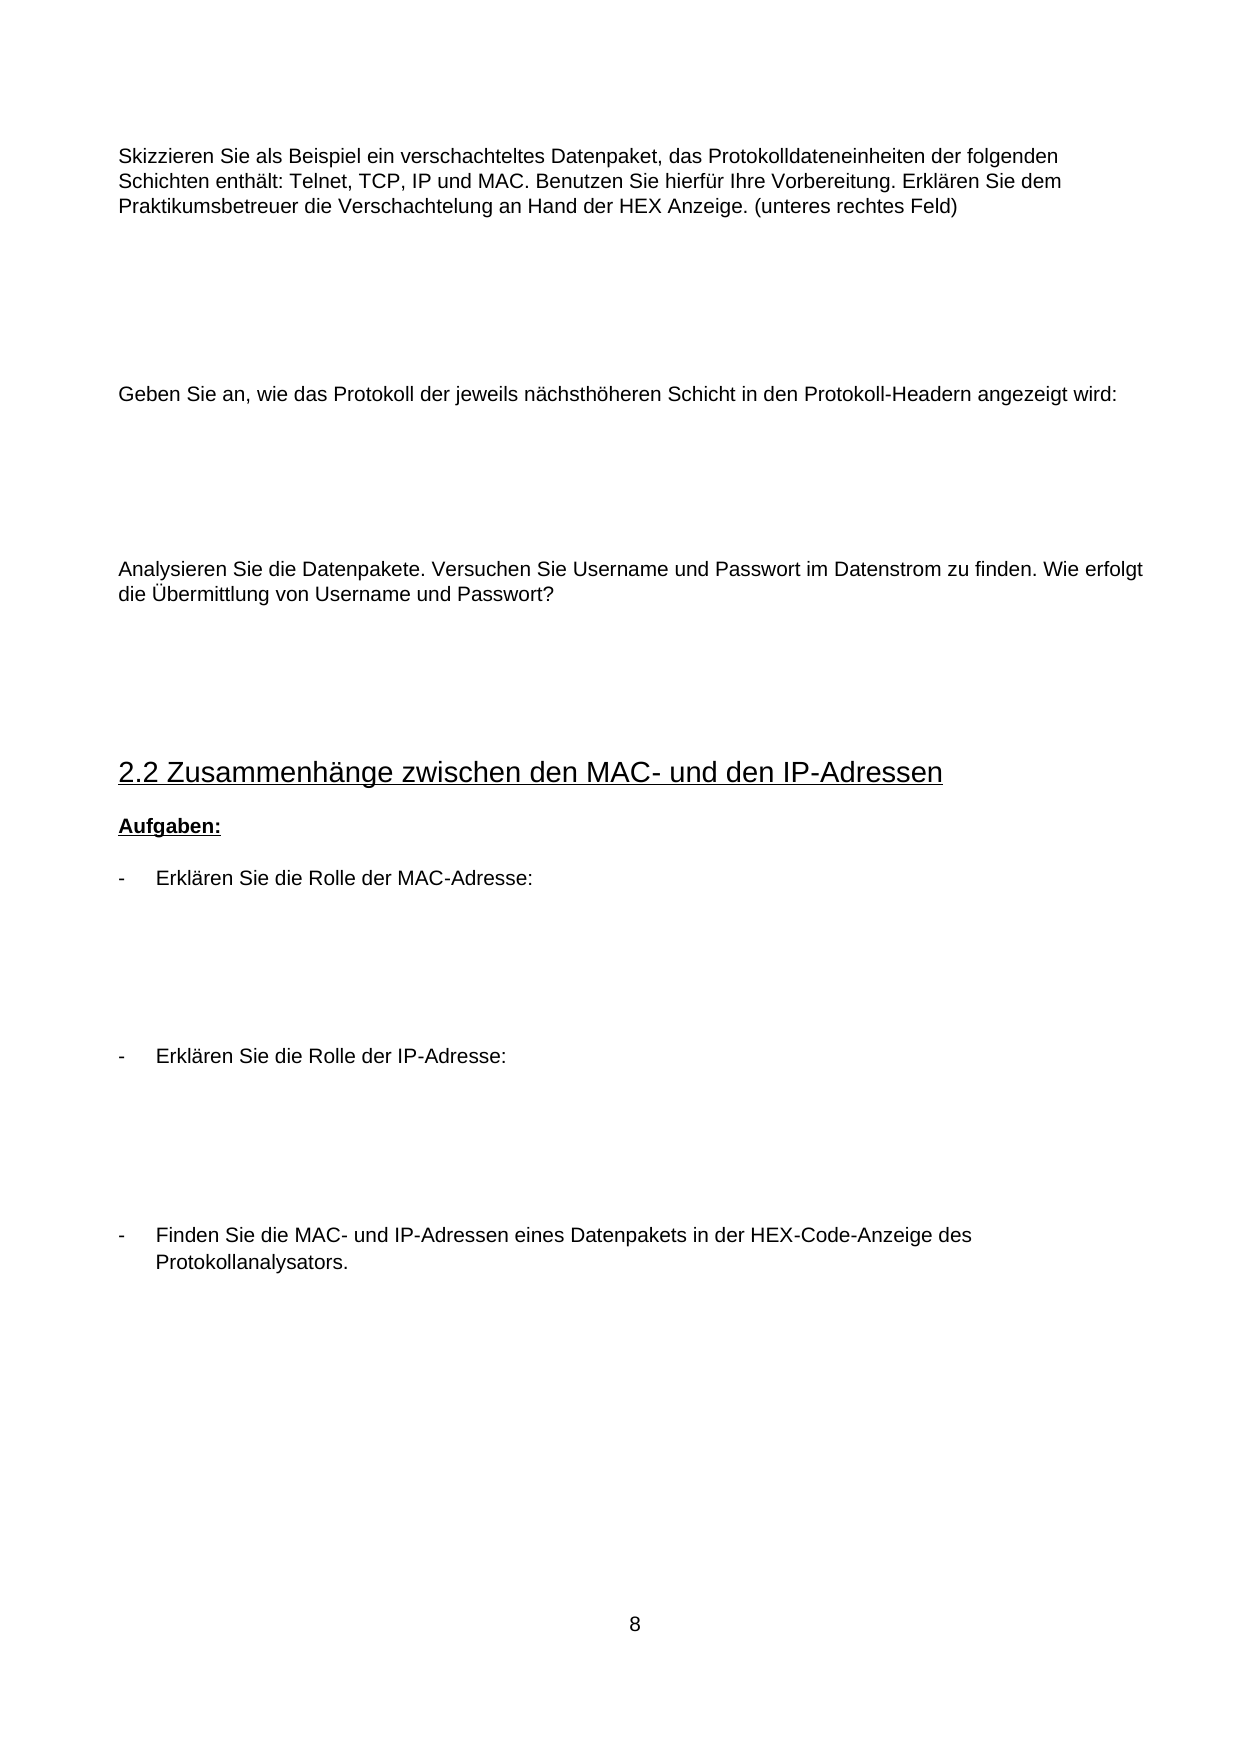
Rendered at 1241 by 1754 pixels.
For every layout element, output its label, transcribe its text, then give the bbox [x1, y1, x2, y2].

list Finden Sie die MAC‑ und IP‑Adressen eines Datenpakets in der HEX‑Code-Anzeige des Protokollanalysators. [118, 1220, 1152, 1273]
text Aufgaben: [118, 813, 1152, 838]
list Erklären Sie die Rolle der MAC‑Adresse: [118, 863, 1152, 892]
text 2.2 Zusammenhänge zwischen den MAC‑ und den IP‑Adressen [118, 756, 1152, 788]
text Geben Sie an, wie das Protokoll der jeweils nächsthöheren Schicht in den Protokoll-Headern angezeigt wird: [118, 381, 1152, 406]
text Skizzieren Sie als Beispiel ein verschachteltes Datenpaket, das Protokolldateneinheiten der folgenden Schichten enthält: Telnet, TCP, IP und MAC. Benutzen Sie hierfür Ihre Vorbereitung. Erklären Sie dem Praktikumsbetreuer die Verschachtelung an Hand der HEX Anzeige. (unteres rechtes Feld) [118, 143, 1152, 218]
text Analysieren Sie die Datenpakete. Versuchen Sie Username und Passwort im Datenstrom zu finden. Wie erfolgt die Übermittlung von Username und Passwort? [118, 556, 1152, 606]
list Erklären Sie die Rolle der IP‑Adresse: [118, 1042, 1152, 1070]
